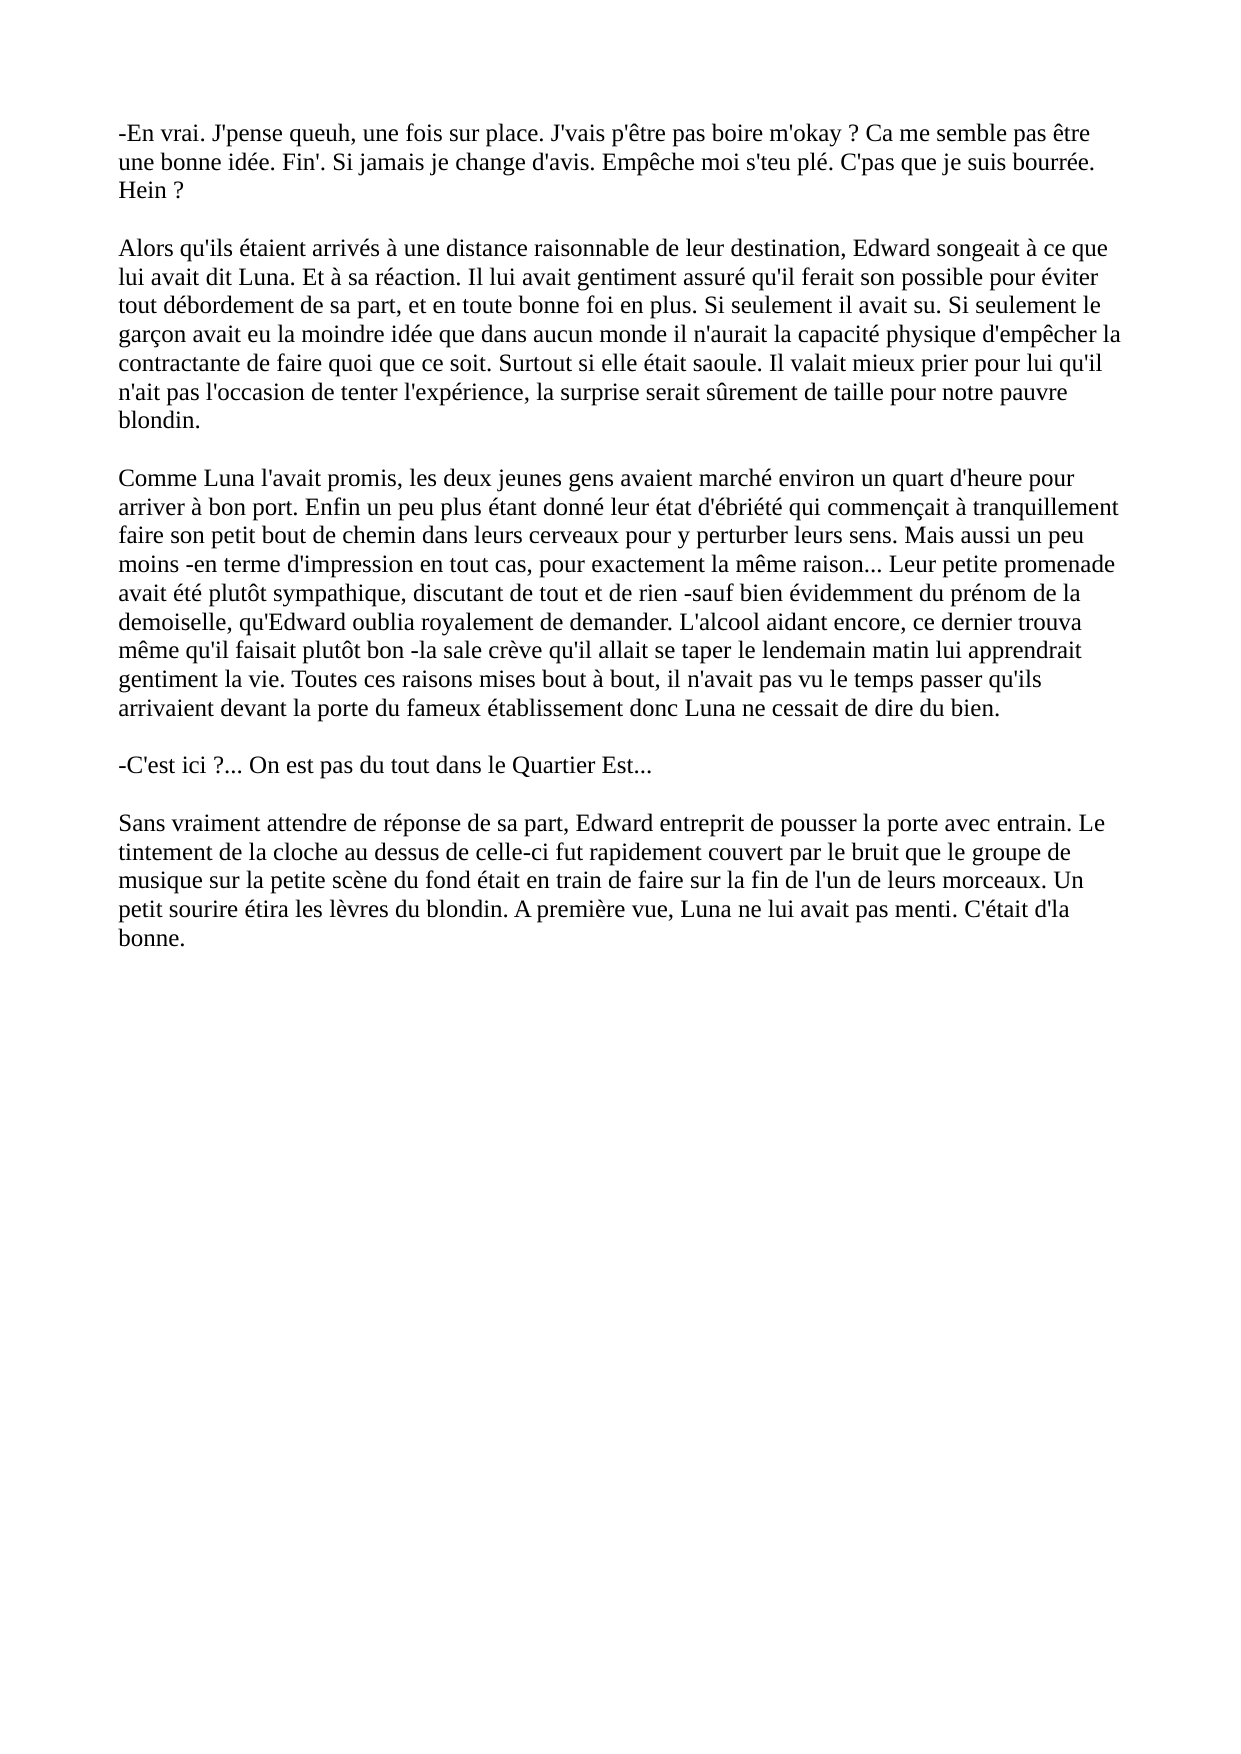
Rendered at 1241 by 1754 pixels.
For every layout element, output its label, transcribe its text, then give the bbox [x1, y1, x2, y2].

text Sans vraiment attendre de réponse de sa part, Edward entreprit de pousser la porte avec entrain. Le tintement de la cloche au dessus de celle-ci fut rapidement couvert par le bruit que le groupe de musique sur la petite scène du fond était en train de faire sur la fin de l'un de leurs morceaux. Un petit sourire étira les lèvres du blondin. A première vue, Luna ne lui avait pas menti. C'était d'la bonne. [118, 808, 1122, 952]
text Alors qu'ils étaient arrivés à une distance raisonnable de leur destination, Edward songeait à ce que lui avait dit Luna. Et à sa réaction. Il lui avait gentiment assuré qu'il ferait son possible pour éviter tout débordement de sa part, et en toute bonne foi en plus. Si seulement il avait su. Si seulement le garçon avait eu la moindre idée que dans aucun monde il n'aurait la capacité physique d'empêcher la contractante de faire quoi que ce soit. Surtout si elle était saoule. Il valait mieux prier pour lui qu'il n'ait pas l'occasion de tenter l'expérience, la surprise serait sûrement de taille pour notre pauvre blondin. [118, 233, 1122, 434]
text Comme Luna l'avait promis, les deux jeunes gens avaient marché environ un quart d'heure pour arriver à bon port. Enfin un peu plus étant donné leur état d'ébriété qui commençait à tranquillement faire son petit bout de chemin dans leurs cerveaux pour y perturber leurs sens. Mais aussi un peu moins -en terme d'impression en tout cas, pour exactement la même raison... Leur petite promenade avait été plutôt sympathique, discutant de tout et de rien -sauf bien évidemment du prénom de la demoiselle, qu'Edward oublia royalement de demander. L'alcool aidant encore, ce dernier trouva même qu'il faisait plutôt bon -la sale crève qu'il allait se taper le lendemain matin lui apprendrait gentiment la vie. Toutes ces raisons mises bout à bout, il n'avait pas vu le temps passer qu'ils arrivaient devant la porte du fameux établissement donc Luna ne cessait de dire du bien. [118, 463, 1122, 722]
text -C'est ici ?... On est pas du tout dans le Quartier Est... [118, 751, 1122, 779]
text -En vrai. J'pense queuh, une fois sur place. J'vais p'être pas boire m'okay ? Ca me semble pas être une bonne idée. Fin'. Si jamais je change d'avis. Empêche moi s'teu plé. C'pas que je suis bourrée. Hein ? [118, 118, 1122, 204]
